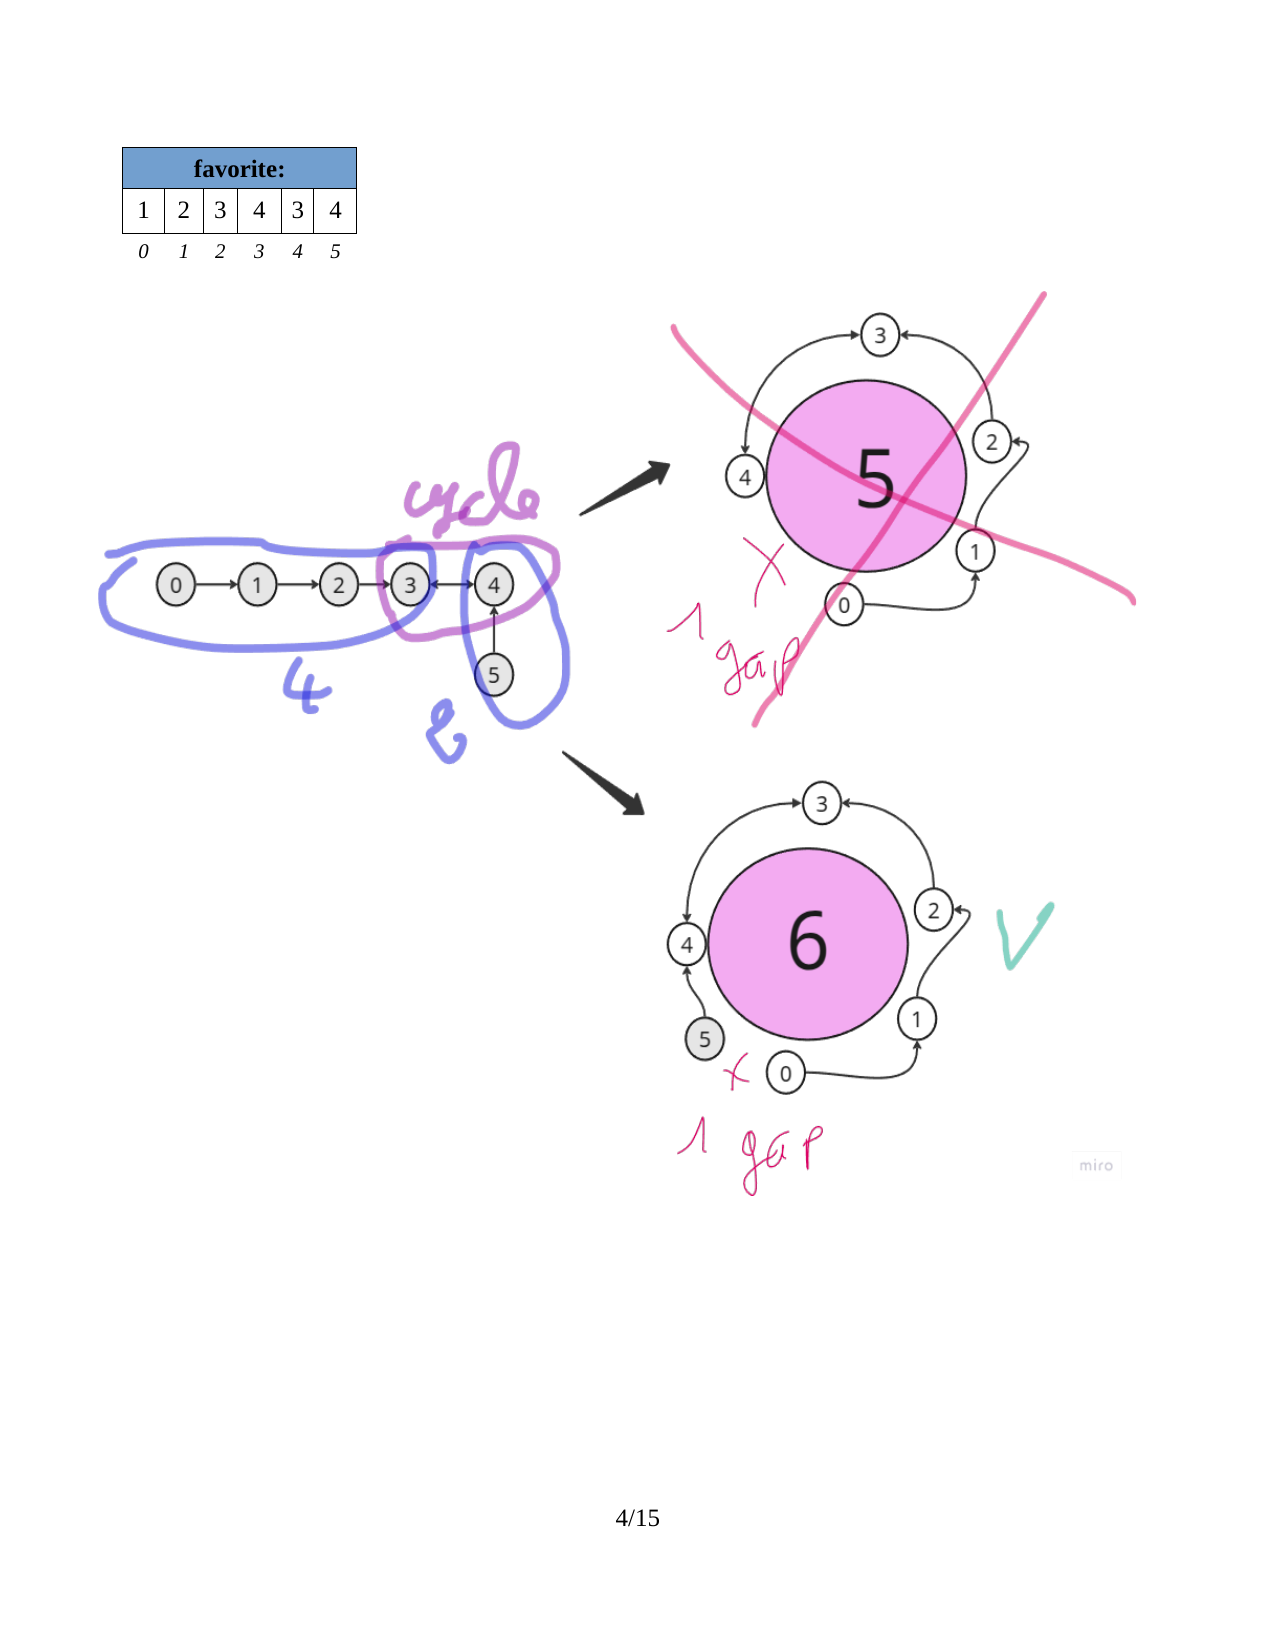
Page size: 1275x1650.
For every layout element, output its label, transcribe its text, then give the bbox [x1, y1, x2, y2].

table_cell 1 [123, 189, 164, 233]
table_header favorite: [123, 148, 356, 188]
table_cell 4 [238, 189, 281, 233]
table_cell 5 [314, 234, 357, 269]
picture [97, 291, 1137, 1196]
table_cell 3 [204, 189, 237, 233]
table_cell 2 [165, 189, 203, 233]
table_cell 1 [164, 234, 203, 269]
table_cell 3 [237, 234, 281, 269]
table_cell 0 [123, 234, 164, 269]
table_cell 4 [281, 234, 314, 269]
table_cell 2 [203, 234, 237, 269]
table_cell 4 [314, 189, 356, 233]
table_cell 3 [282, 189, 313, 233]
